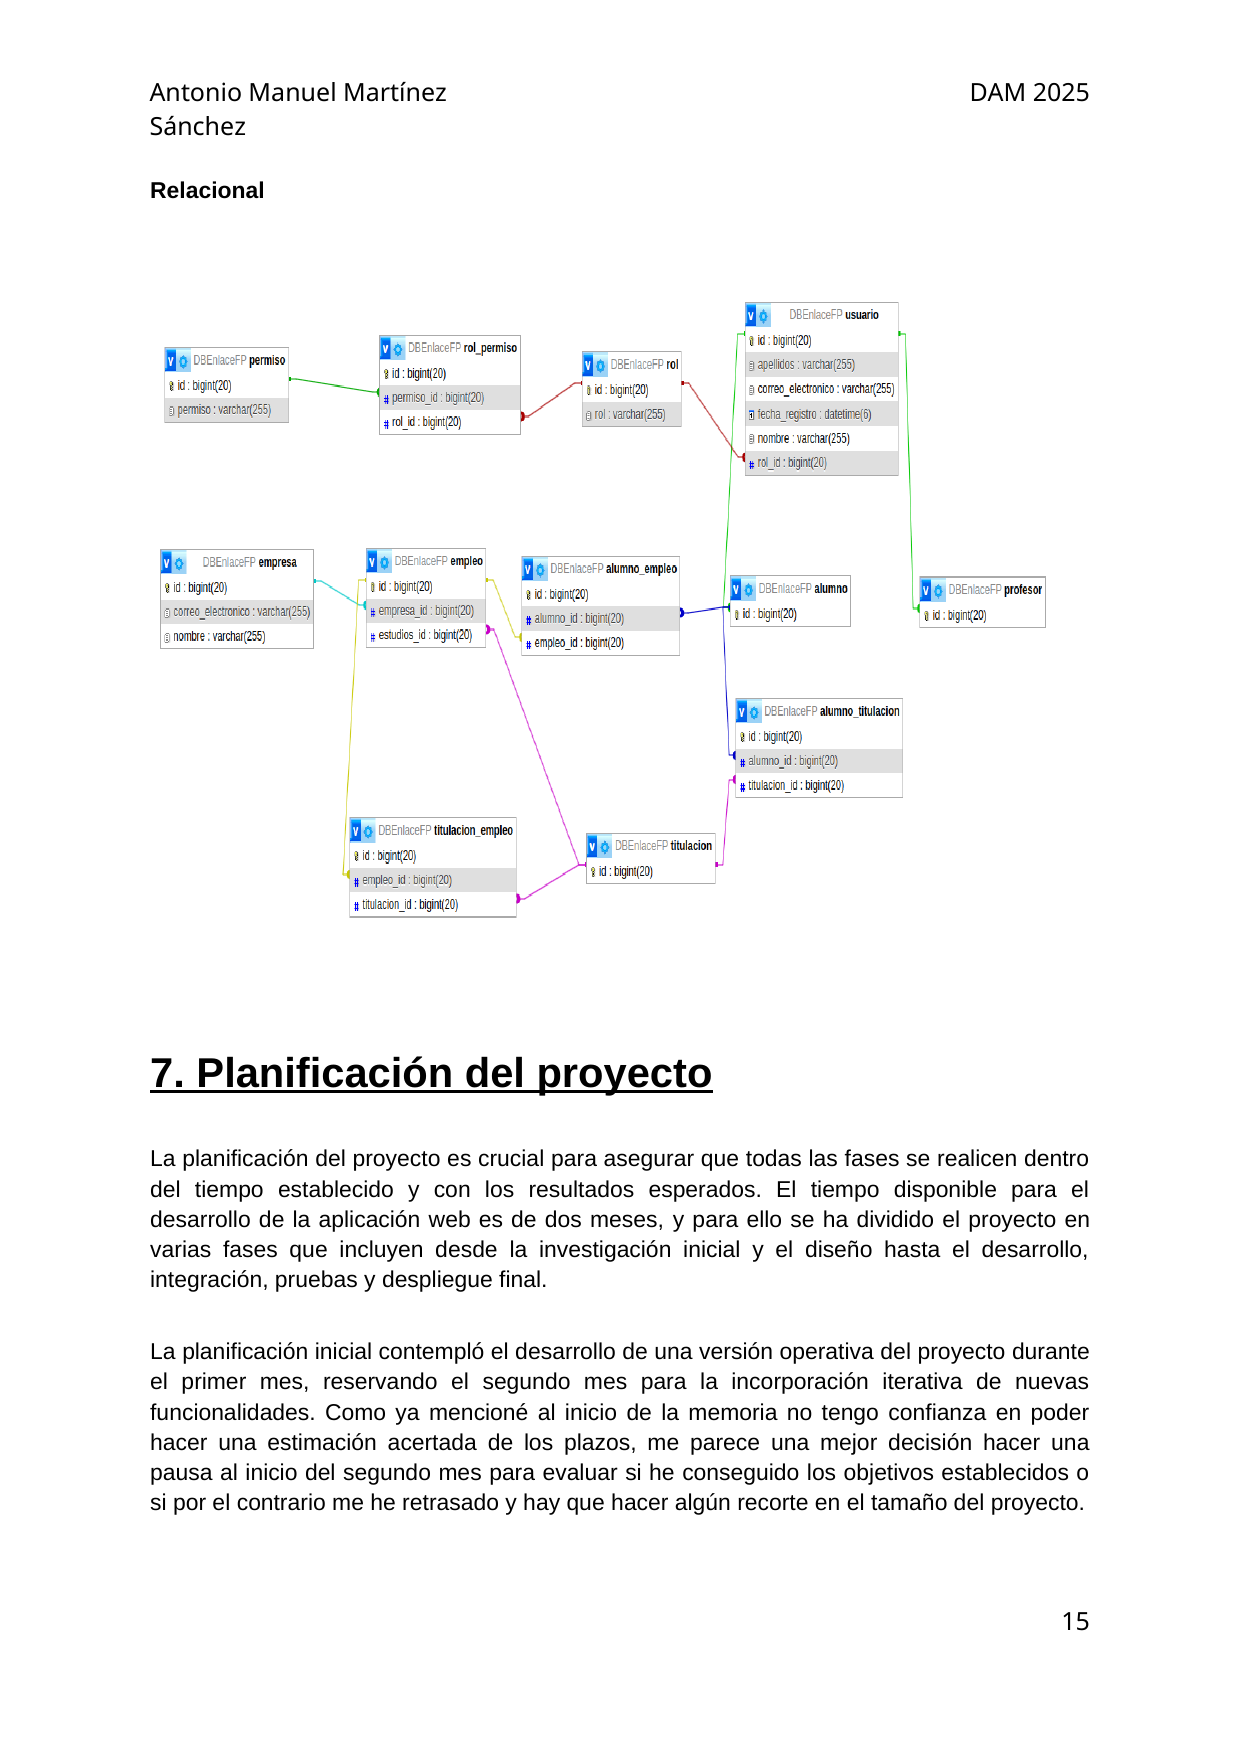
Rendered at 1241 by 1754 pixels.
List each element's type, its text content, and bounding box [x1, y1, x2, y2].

text 7. Planificación del proyecto [150, 1049, 1090, 1097]
text La planificación inicial contempló el desarrollo de una versión operativa del proyecto durante el primer mes, reservando el segundo mes para la incorporación iterativa de nuevas funcionalidades. Como ya mencioné al inicio de la memoria no tengo confianza en poder hacer una estimación acertada de los plazos, me parece una mejor decisión hacer una pausa al inicio del segundo mes para evaluar si he conseguido los objetivos establecidos o si por el contrario me he retrasado y hay que hacer algún recorte en el tamaño del proyecto. [150, 1338, 1090, 1515]
text Relacional [150, 177, 1090, 203]
text La planificación del proyecto es crucial para asegurar que todas las fases se realicen dentro del tiempo establecido y con los resultados esperados. El tiempo disponible para el desarrollo de la aplicación web es de dos meses, y para ello se ha dividido el proyecto en varias fases que incluyen desde la investigación inicial y el diseño hasta el desarrollo, integración, pruebas y despliegue final. [150, 1145, 1090, 1293]
picture [150, 248, 1089, 1002]
